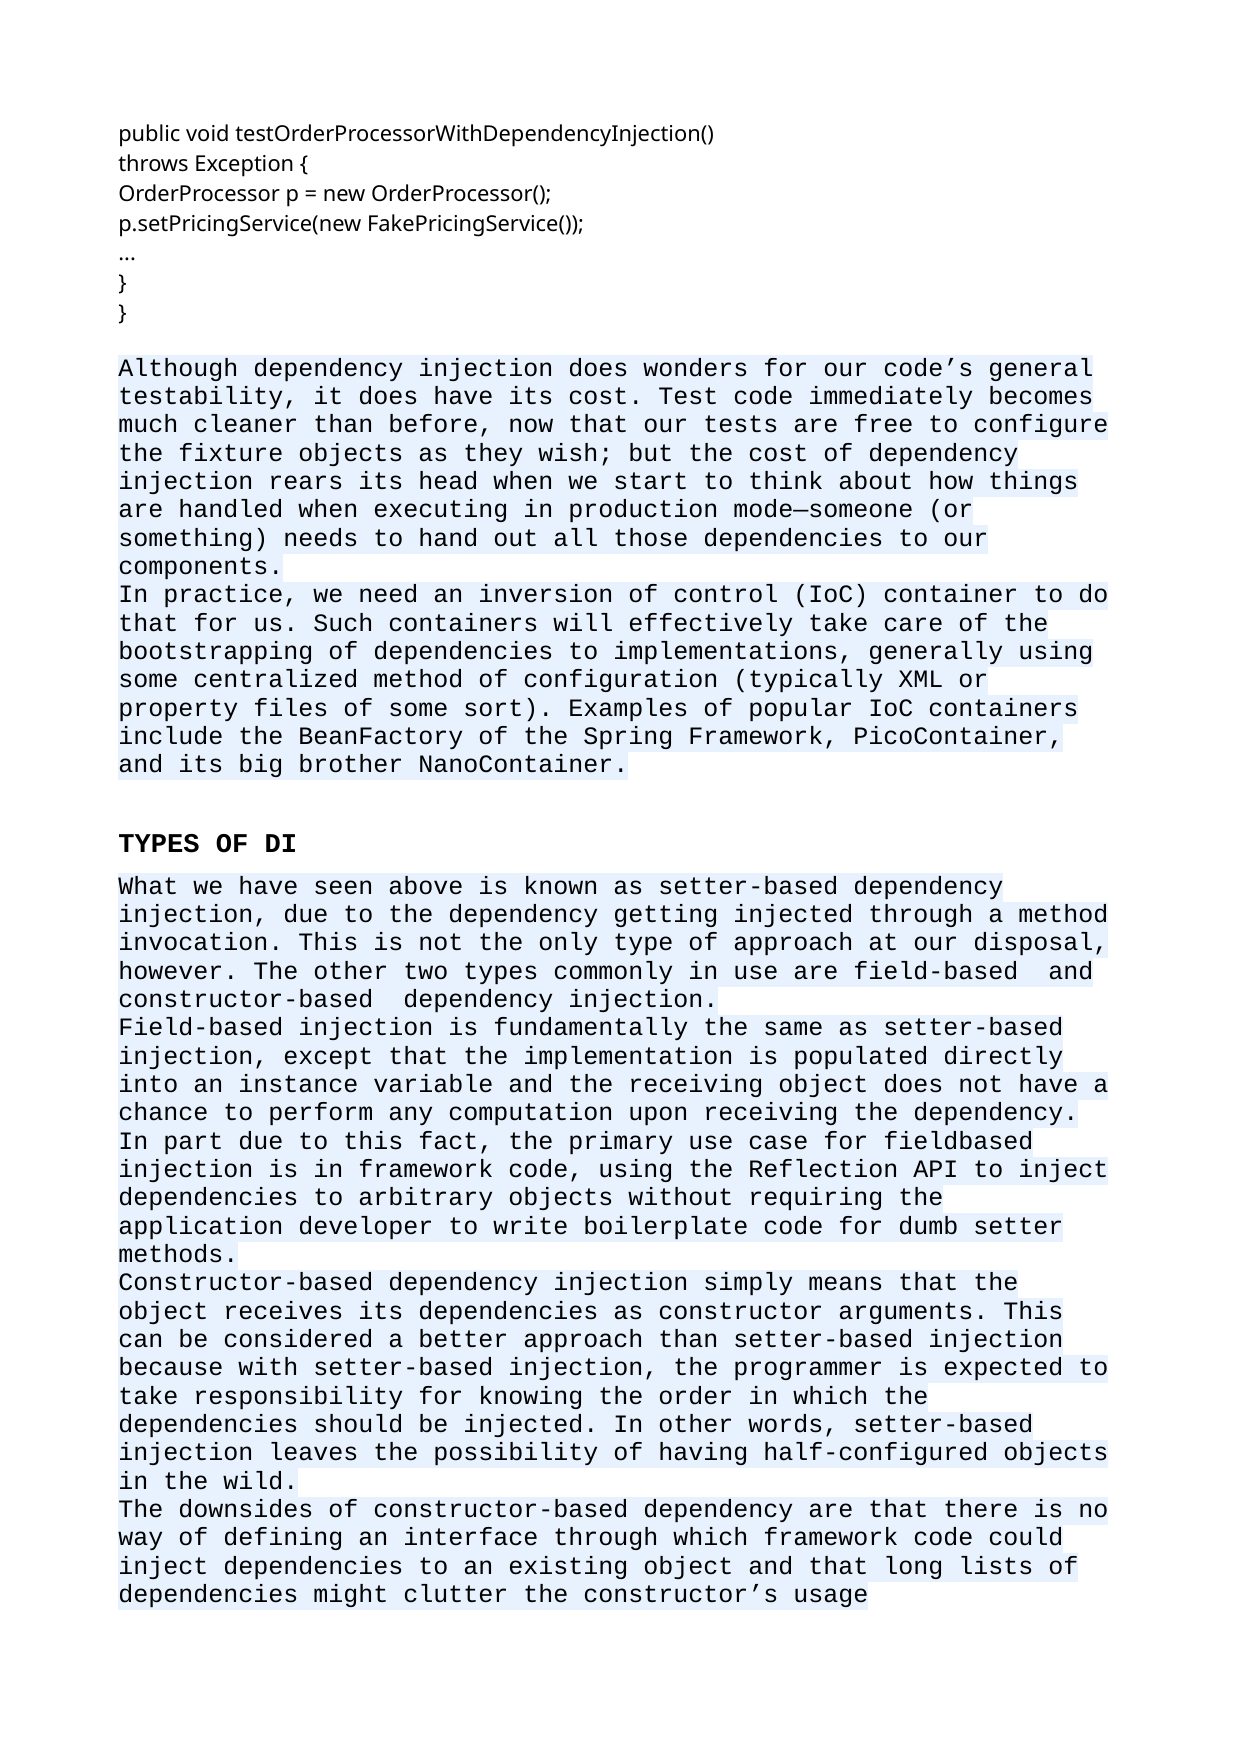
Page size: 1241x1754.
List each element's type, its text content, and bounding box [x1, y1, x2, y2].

subtitle TYPES OF DI [118, 830, 1122, 861]
text Constructor-based dependency injection simply means that the object receives its dependencies as constructor arguments. This can be considered a better approach than setter-based injection because with setter-based injection, the programmer is expected to take responsibility for knowing the order in which the dependencies should be injected. In other words, setter-based injection leaves the possibility of having half-configured objects in the wild. [118, 1270, 1122, 1497]
text } [118, 297, 1122, 327]
text throws Exception { [118, 148, 1122, 178]
text Although dependency injection does wonders for our code’s general testability, it does have its cost. Test code immediately becomes much cleaner than before, now that our tests are free to configure the fixture objects as they wish; but the cost of dependency injection rears its head when we start to think about how things are handled when executing in production mode—someone (or something) needs to hand out all those dependencies to our components. [118, 355, 1122, 582]
text In practice, we need an inversion of control (IoC) container to do that for us. Such containers will effectively take care of the bootstrapping of dependencies to implementations, generally using some centralized method of configuration (typically XML or property files of some sort). Examples of popular IoC containers include the BeanFactory of the Spring Framework, PicoContainer, and its big brother NanoContainer. [118, 582, 1122, 780]
text } [118, 267, 1122, 297]
text injection is in framework code, using the Reflection API to inject dependencies to arbitrary objects without requiring the application developer to write boilerplate code for dumb setter methods. [118, 1157, 1122, 1270]
text What we have seen above is known as setter-based dependency injection, due to the dependency getting injected through a method invocation. This is not the only type of approach at our disposal, however. The other two types commonly in use are field-based and constructor-based dependency injection. [118, 873, 1122, 1015]
text public void testOrderProcessorWithDependencyInjection() [118, 118, 1122, 148]
text ... [118, 237, 1122, 267]
text OrderProcessor p = new OrderProcessor(); [118, 178, 1122, 207]
text Field-based injection is fundamentally the same as setter-based injection, except that the implementation is populated directly into an instance variable and the receiving object does not have a chance to perform any computation upon receiving the dependency. In part due to this fact, the primary use case for fieldbased [118, 1015, 1122, 1157]
text The downsides of constructor-based dependency are that there is no way of defining an interface through which framework code could inject dependencies to an existing object and that long lists of dependencies might clutter the constructor’s usage [118, 1497, 1122, 1610]
text p.setPricingService(new FakePricingService()); [118, 207, 1122, 237]
